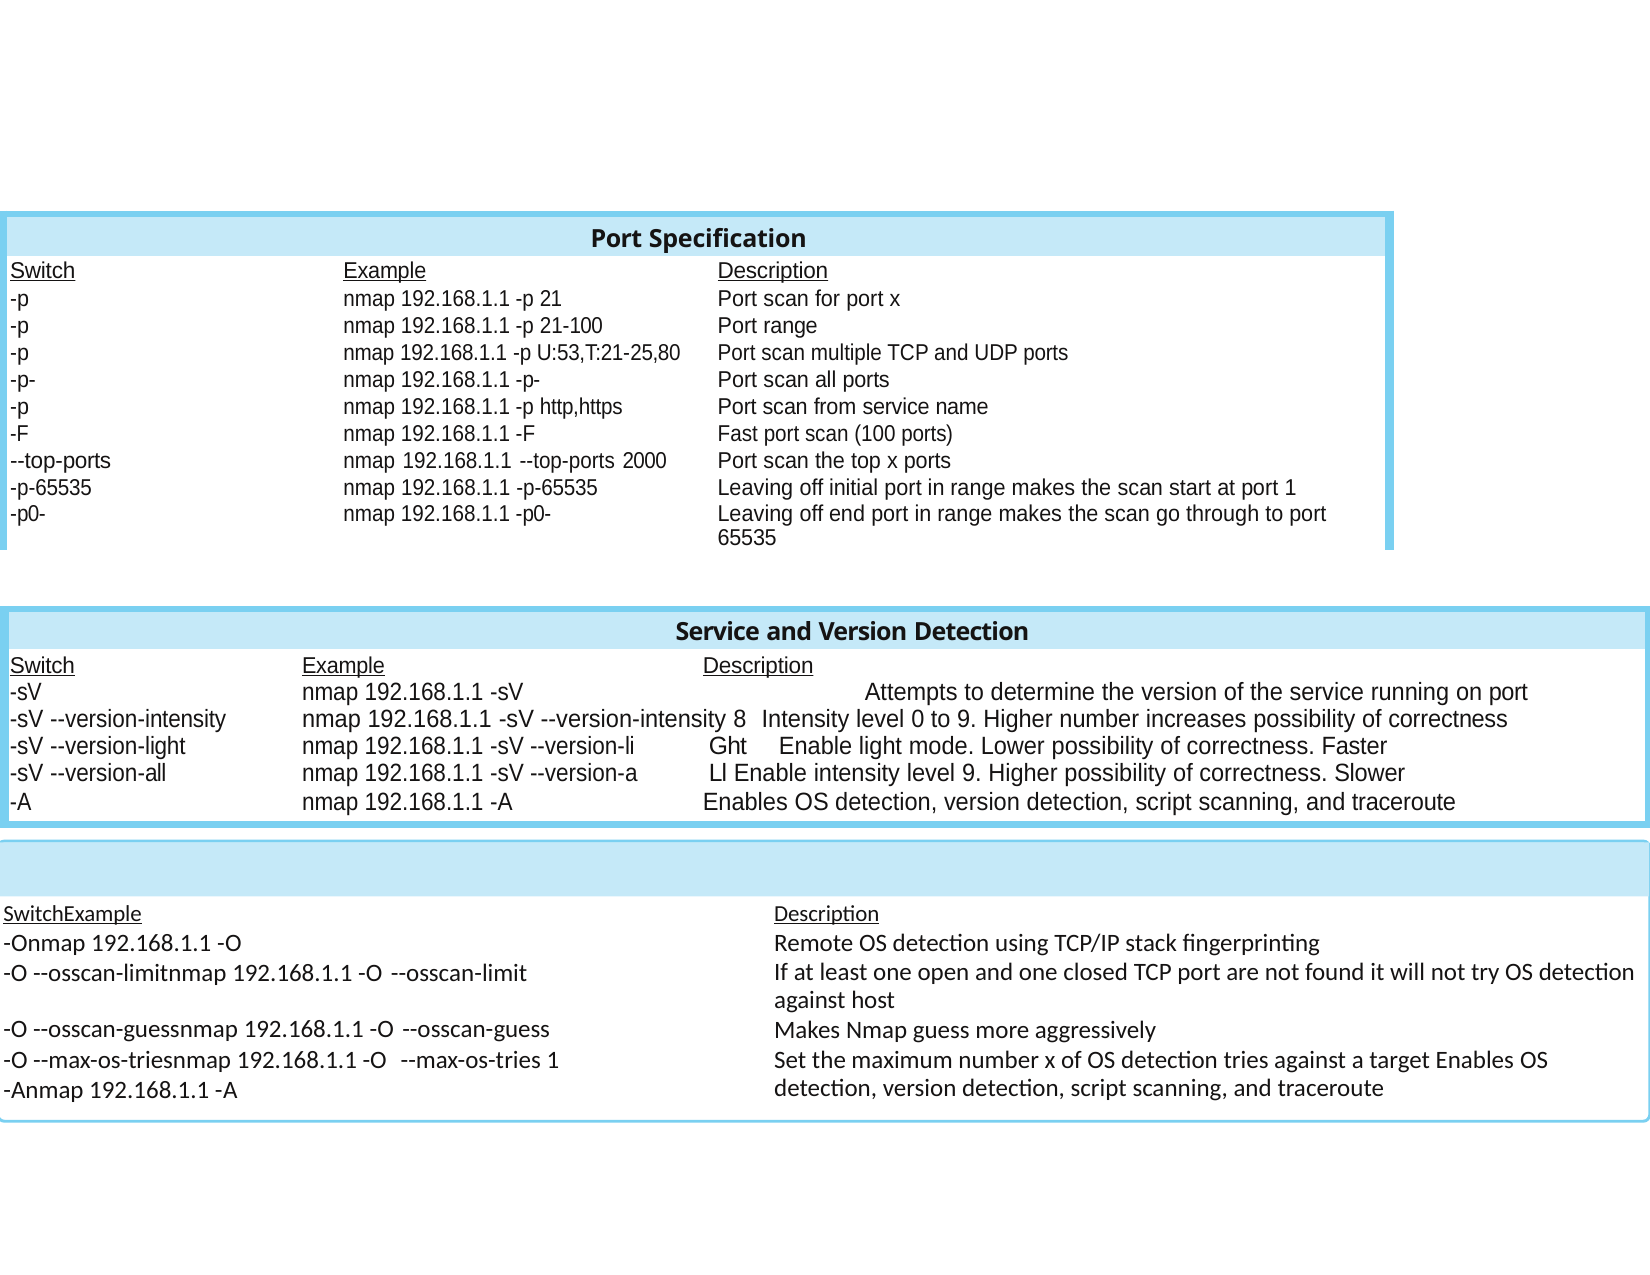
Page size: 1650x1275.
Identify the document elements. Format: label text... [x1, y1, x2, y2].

table_cell nmap 192.168.1.1 -p- [313, 367, 694, 394]
table_cell Ght Enable light mode. Lower possibility of correctness. Faster [698, 735, 1645, 762]
table_cell -p [7, 340, 312, 367]
table_cell nmap 192.168.1.1 -p 21-100 [313, 313, 694, 340]
table_cell Description [698, 649, 1645, 680]
table_cell nmap 192.168.1.1 -p U:53,T:21-25,80 [313, 340, 694, 367]
table_cell -sV --version-intensity [9, 708, 257, 735]
table_cell Attempts to determine the version of the service running on port [698, 680, 1645, 708]
table_cell Switch [7, 256, 312, 286]
table_cell Port scan for port x [694, 286, 1385, 313]
table_cell -p [7, 394, 312, 421]
table_cell Ll Enable intensity level 9. Higher possibility of correctness. Slower [698, 762, 1645, 789]
table_cell -F [7, 421, 312, 448]
table_cell -p [7, 313, 312, 340]
table_cell Description [694, 256, 1385, 286]
table_cell Port scan the top x ports [694, 449, 1385, 476]
table_cell nmap 192.168.1.1 -sV --version-li [257, 735, 698, 762]
table_cell nmap 192.168.1.1 --top-ports 2000 [313, 449, 694, 476]
table_cell -sV [9, 680, 257, 708]
table_cell -sV --version-light [9, 735, 257, 762]
table_header Port Specification [7, 217, 1385, 256]
table_cell nmap 192.168.1.1 -p0- [313, 502, 694, 550]
table_cell Leaving off initial port in range makes the scan start at port 1 [694, 476, 1385, 502]
table_cell --top-ports [7, 449, 312, 476]
table_cell nmap 192.168.1.1 -F [313, 421, 694, 448]
table_cell Leaving off end port in range makes the scan go through to port 65535 [694, 502, 1385, 550]
table_cell nmap 192.168.1.1 -A [257, 789, 698, 821]
table_cell Fast port scan (100 ports) [694, 421, 1385, 448]
table_cell Port scan from service name [694, 394, 1385, 421]
table_cell Port range [694, 313, 1385, 340]
table_cell Port scan multiple TCP and UDP ports [694, 340, 1385, 367]
table_cell -p [7, 286, 312, 313]
table_cell -A [9, 789, 257, 821]
table_cell -p- [7, 367, 312, 394]
table_cell nmap 192.168.1.1 -p-65535 [313, 476, 694, 502]
table_header Service and Version Detection [9, 612, 1645, 649]
table_cell Switch [9, 649, 257, 680]
table_cell nmap 192.168.1.1 -sV --version-a [257, 762, 698, 789]
table_cell nmap 192.168.1.1 -sV --version-intensity 8 Intensity level 0 to 9. Higher number increases possibility of correctness [257, 708, 1645, 735]
table_cell nmap 192.168.1.1 -p 21 [313, 286, 694, 313]
table_cell nmap 192.168.1.1 -p http,https [313, 394, 694, 421]
table_cell -p-65535 [7, 476, 312, 502]
table_cell Enables OS detection, version detection, script scanning, and traceroute [698, 789, 1645, 821]
table_cell nmap 192.168.1.1 -sV [257, 680, 698, 708]
table_cell Port scan all ports [694, 367, 1385, 394]
table_cell Example [313, 256, 694, 286]
table_cell -sV --version-all [9, 762, 257, 789]
table_cell -p0- [7, 502, 312, 550]
table_cell Example [257, 649, 698, 680]
